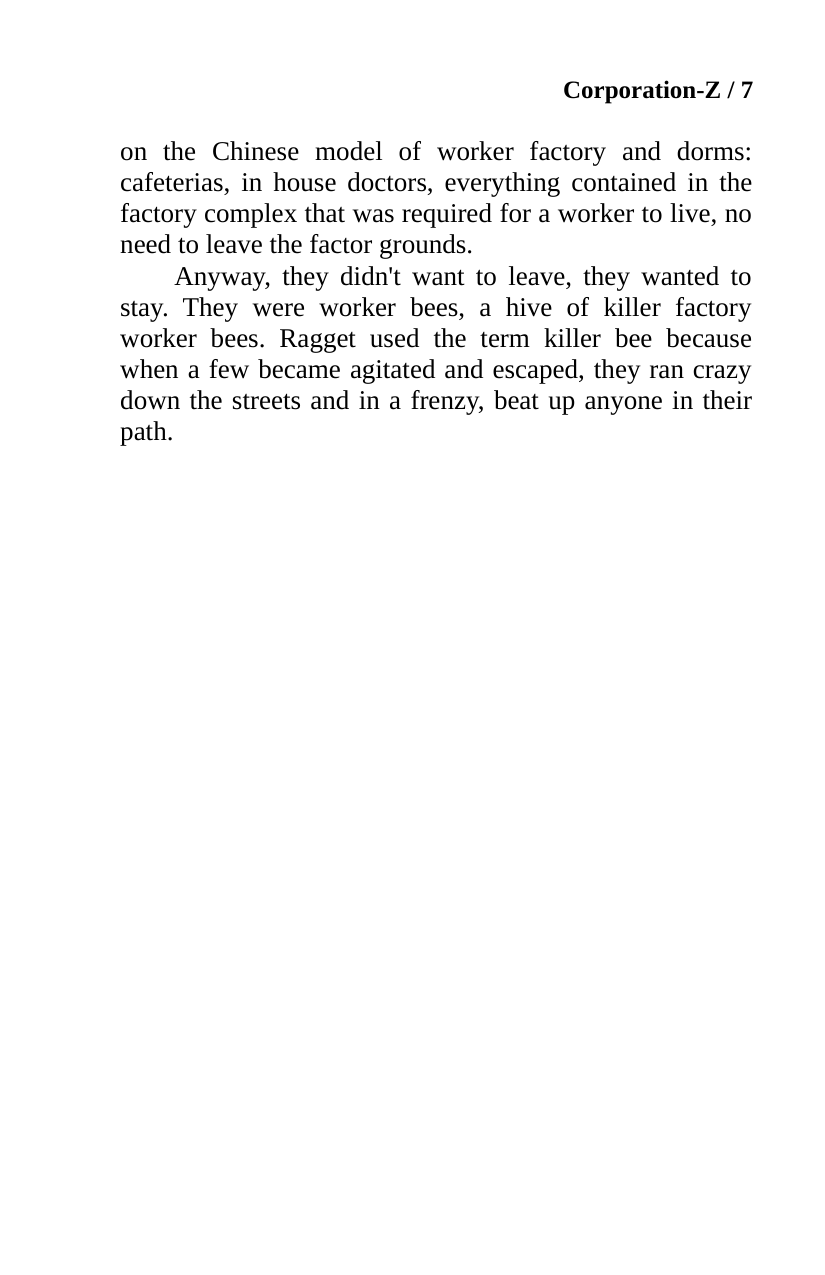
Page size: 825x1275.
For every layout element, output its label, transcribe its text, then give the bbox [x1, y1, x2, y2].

text on the Chinese model of worker factory and dorms: cafeterias, in house doctors, everything contained in the factory complex that was required for a worker to live, no need to leave the factor grounds. [120, 135, 753, 259]
text Anyway, they didn't want to leave, they wanted to stay. They were worker bees, a hive of killer factory worker bees. Ragget used the term killer bee because when a few became agitated and escaped, they ran crazy down the streets and in a frenzy, beat up anyone in their path. [120, 259, 753, 446]
